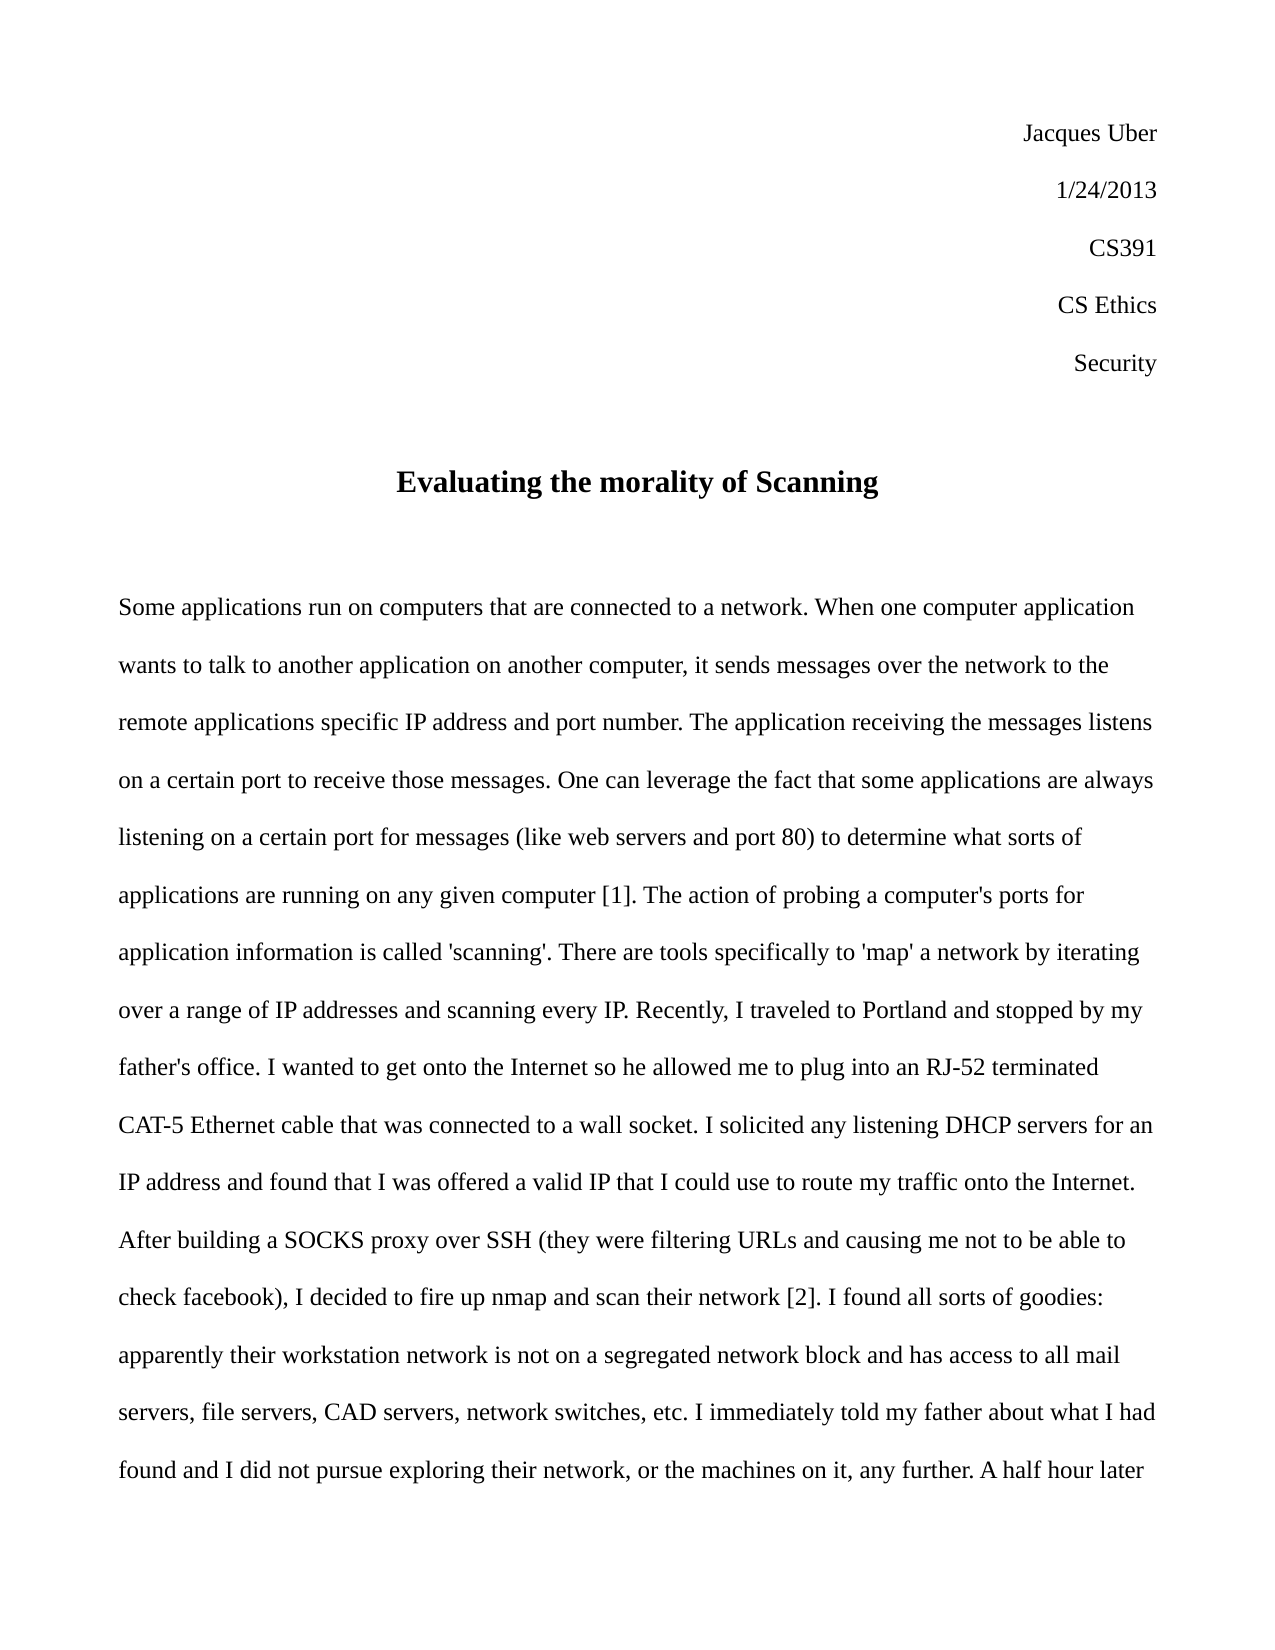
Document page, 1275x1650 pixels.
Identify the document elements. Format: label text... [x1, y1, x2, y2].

text Evaluating the morality of Scanning [118, 463, 1157, 499]
text Some applications run on computers that are connected to a network. When one computer application wants to talk to another application on another computer, it sends messages over the network to the remote applications specific IP address and port number. The application receiving the messages listens on a certain port to receive those messages. One can leverage the fact that some applications are always listening on a certain port for messages (like web servers and port 80) to determine what sorts of applications are running on any given computer [1]. The action of probing a computer's ports for application information is called 'scanning'. There are tools specifically to 'map' a network by iterating over a range of IP addresses and scanning every IP. Recently, I traveled to Portland and stopped by my father's office. I wanted to get onto the Internet so he allowed me to plug into an RJ-52 terminated CAT-5 Ethernet cable that was connected to a wall socket. I solicited any listening DHCP servers for an IP address and found that I was offered a valid IP that I could use to route my traffic onto the Internet. After building a SOCKS proxy over SSH (they were filtering URLs and causing me not to be able to check facebook), I decided to fire up nmap and scan their network [2]. I found all sorts of goodies: apparently their workstation network is not on a segregated network block and has access to all mail servers, file servers, CAD servers, network switches, etc. I immediately told my father about what I had found and I did not pursue exploring their network, or the machines on it, any further. A half hour later [118, 592, 1157, 1484]
text Jacques Uber [118, 118, 1157, 147]
text 1/24/2013 [118, 176, 1157, 204]
text CS391 [118, 233, 1157, 262]
text Security [118, 348, 1157, 377]
text CS Ethics [118, 291, 1157, 319]
